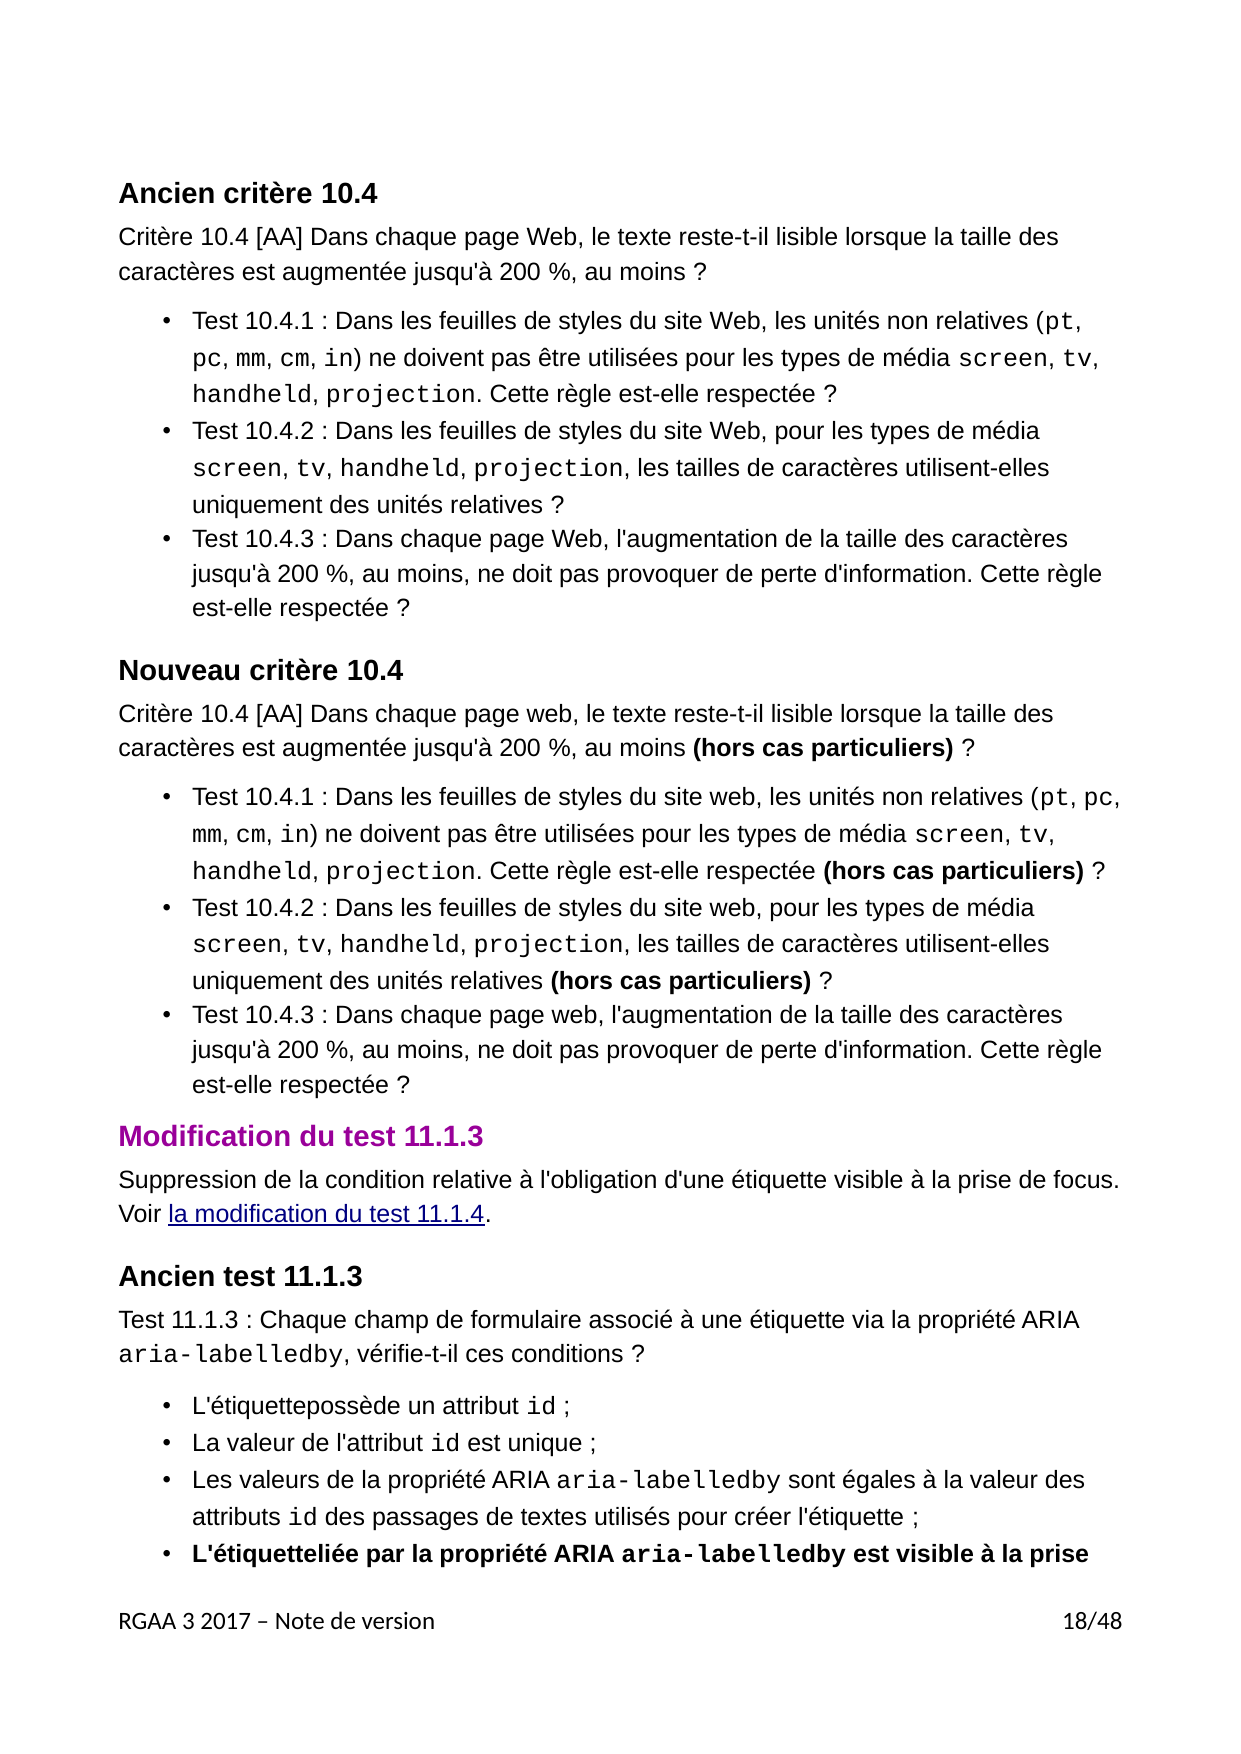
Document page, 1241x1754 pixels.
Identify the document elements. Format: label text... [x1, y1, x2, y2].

list Test 10.4.3 : Dans chaque page Web, l'augmentation de la taille des caractères jusqu'à 200 %, au moins, ne doit pas provoquer de perte d'information. Cette règle est-elle respectée ? [162, 524, 1122, 622]
text Test 11.1.3 : Chaque champ de formulaire associé à une étiquette via la propriété ARIA aria-labelledby, vérifie-t-il ces conditions ? [118, 1305, 1122, 1370]
list L'étiquettepossède un attribut id ; [162, 1391, 1122, 1422]
list Test 10.4.2 : Dans les feuilles de styles du site Web, pour les types de média screen, tv, handheld, projection, les tailles de caractères utilisent-elles uniquement des unités relatives ? [162, 416, 1122, 518]
text Suppression de la condition relative à l'obligation d'une étiquette visible à la prise de focus. Voir la modification du test 11.1.4. [118, 1165, 1122, 1228]
list Les valeurs de la propriété ARIA aria-labelledby sont égales à la valeur des attributs id des passages de textes utilisés pour créer l'étiquette ; [162, 1465, 1122, 1533]
list Test 10.4.3 : Dans chaque page web, l'augmentation de la taille des caractères jusqu'à 200 %, au moins, ne doit pas provoquer de perte d'information. Cette règle est-elle respectée ? [162, 1001, 1122, 1098]
subtitle Ancien test 11.1.3 [118, 1259, 1122, 1292]
text Critère 10.4 [AA] Dans chaque page web, le texte reste-t-il lisible lorsque la taille des caractères est augmentée jusqu'à 200 %, au moins (hors cas particuliers) ? [118, 699, 1122, 762]
subtitle Modification du test 11.1.3 [118, 1119, 1122, 1152]
text Critère 10.4 [AA] Dans chaque page Web, le texte reste-t-il lisible lorsque la taille des caractères est augmentée jusqu'à 200 %, au moins ? [118, 222, 1122, 286]
list La valeur de l'attribut id est unique ; [162, 1428, 1122, 1459]
list Test 10.4.1 : Dans les feuilles de styles du site web, les unités non relatives (pt, pc, mm, cm, in) ne doivent pas être utilisées pour les types de média screen, tv, handheld, projection. Cette règle est-elle respectée (hors cas particuliers) ? [162, 782, 1122, 887]
list Test 10.4.1 : Dans les feuilles de styles du site Web, les unités non relatives (pt, pc, mm, cm, in) ne doivent pas être utilisées pour les types de média screen, tv, handheld, projection. Cette règle est-elle respectée ? [162, 306, 1122, 410]
list L'étiquetteliée par la propriété ARIA aria-labelledby est visible à la prise [162, 1539, 1122, 1570]
subtitle Ancien critère 10.4 [118, 176, 1122, 210]
subtitle Nouveau critère 10.4 [118, 653, 1122, 686]
list Test 10.4.2 : Dans les feuilles de styles du site web, pour les types de média screen, tv, handheld, projection, les tailles de caractères utilisent-elles uniquement des unités relatives (hors cas particuliers) ? [162, 893, 1122, 995]
